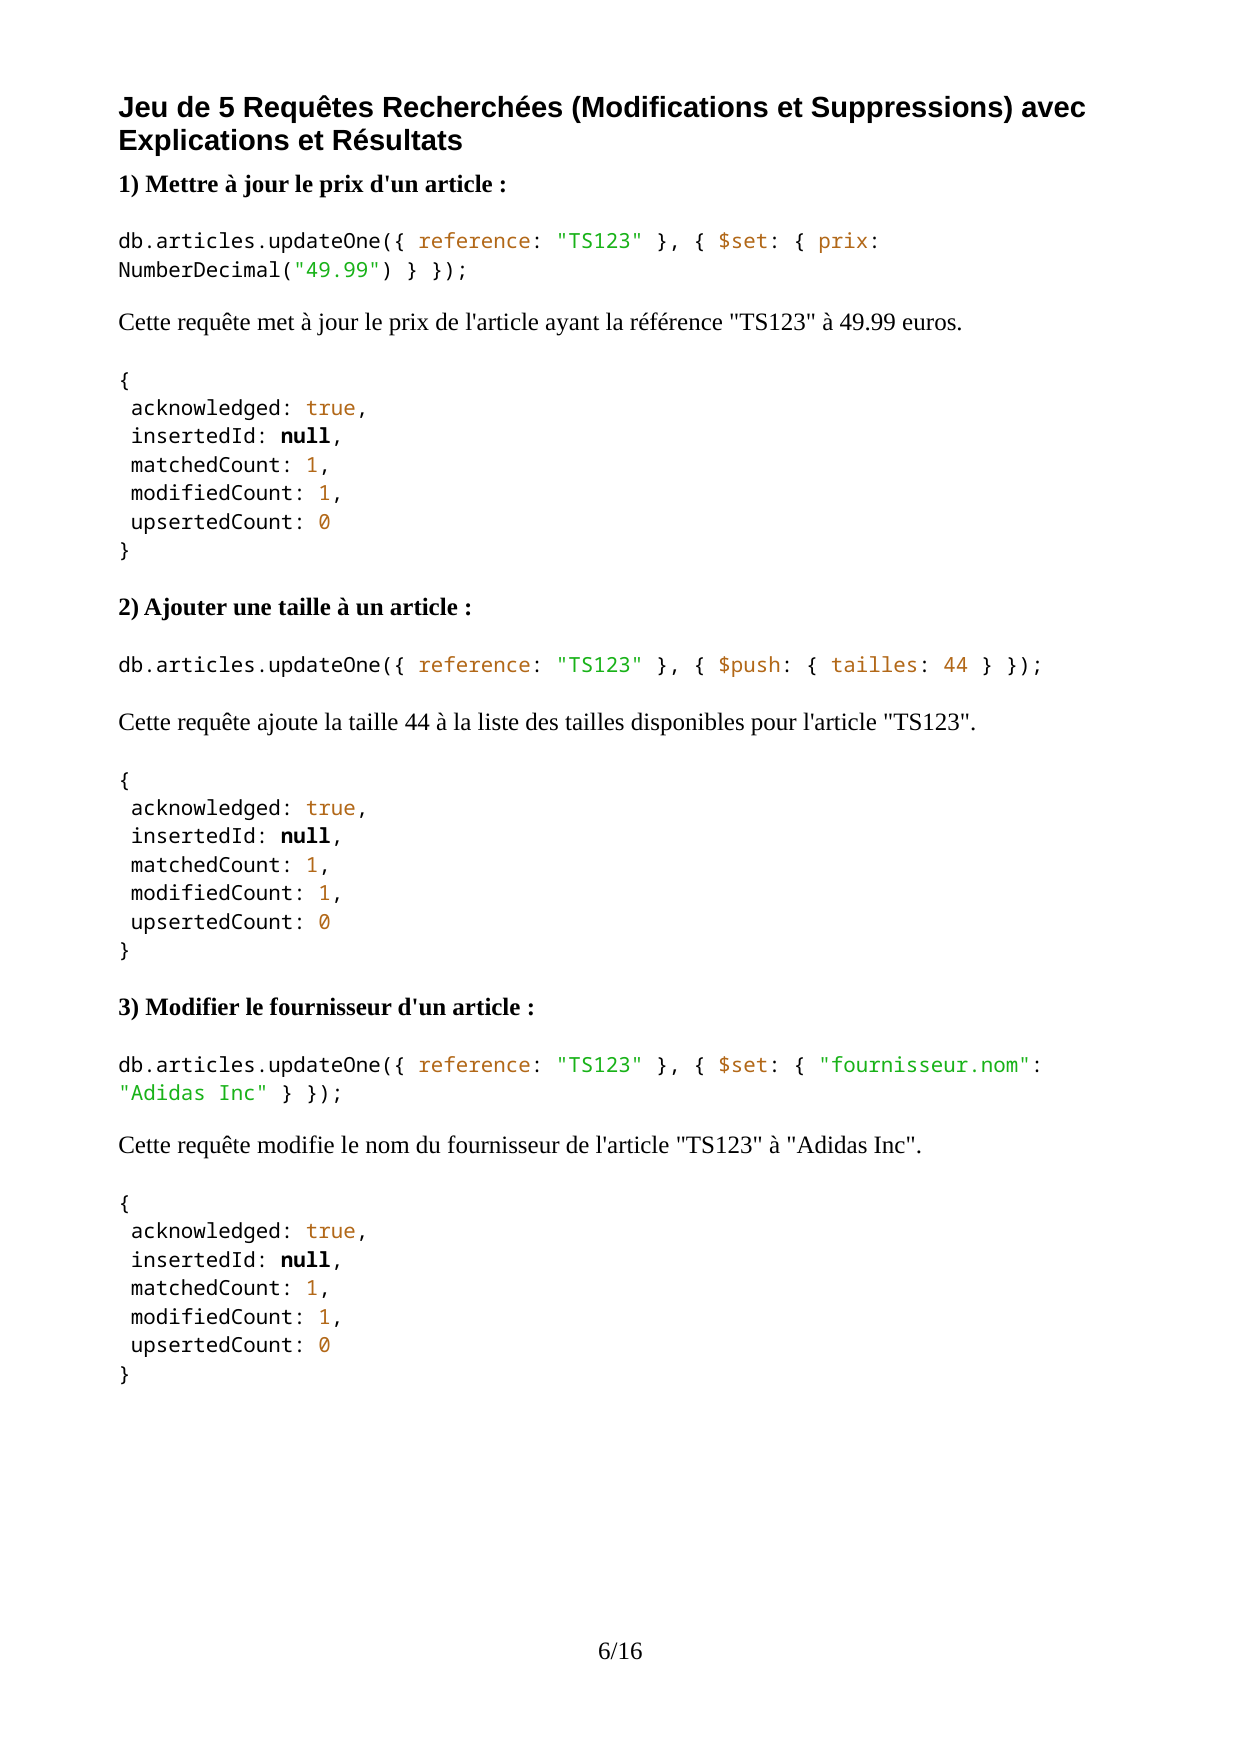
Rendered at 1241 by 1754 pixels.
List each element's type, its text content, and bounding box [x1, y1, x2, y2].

text 1) Mettre à jour le prix d'un article : [118, 169, 1122, 198]
text { acknowledged: true, insertedId: null, matchedCount: 1, modifiedCount: 1, upsertedCount: 0 } [118, 365, 1122, 564]
text Cette requête met à jour le prix de l'article ayant la référence "TS123" à 49.99 euros. [118, 307, 1122, 336]
text Cette requête modifie le nom du fournisseur de l'article "TS123" à "Adidas Inc". [118, 1131, 1122, 1159]
text Cette requête ajoute la taille 44 à la liste des tailles disponibles pour l'article "TS123". [118, 707, 1122, 736]
text db.articles.updateOne({ reference: "TS123" }, { $set: { prix: NumberDecimal("49.99") } }); [118, 227, 1122, 307]
text { acknowledged: true, insertedId: null, matchedCount: 1, modifiedCount: 1, upsertedCount: 0 } [118, 1188, 1122, 1387]
text db.articles.updateOne({ reference: "TS123" }, { $push: { tailles: 44 } }); [118, 650, 1122, 678]
text 3) Modifier le fournisseur d'un article : [118, 992, 1122, 1021]
subtitle Jeu de 5 Requêtes Recherchées (Modifications et Suppressions) avec Explications et Résultats [118, 89, 1122, 157]
text 2) Ajouter une taille à un article : [118, 592, 1122, 621]
text db.articles.updateOne({ reference: "TS123" }, { $set: { "fournisseur.nom": "Adidas Inc" } }); [118, 1050, 1122, 1131]
text { acknowledged: true, insertedId: null, matchedCount: 1, modifiedCount: 1, upsertedCount: 0 } [118, 765, 1122, 964]
